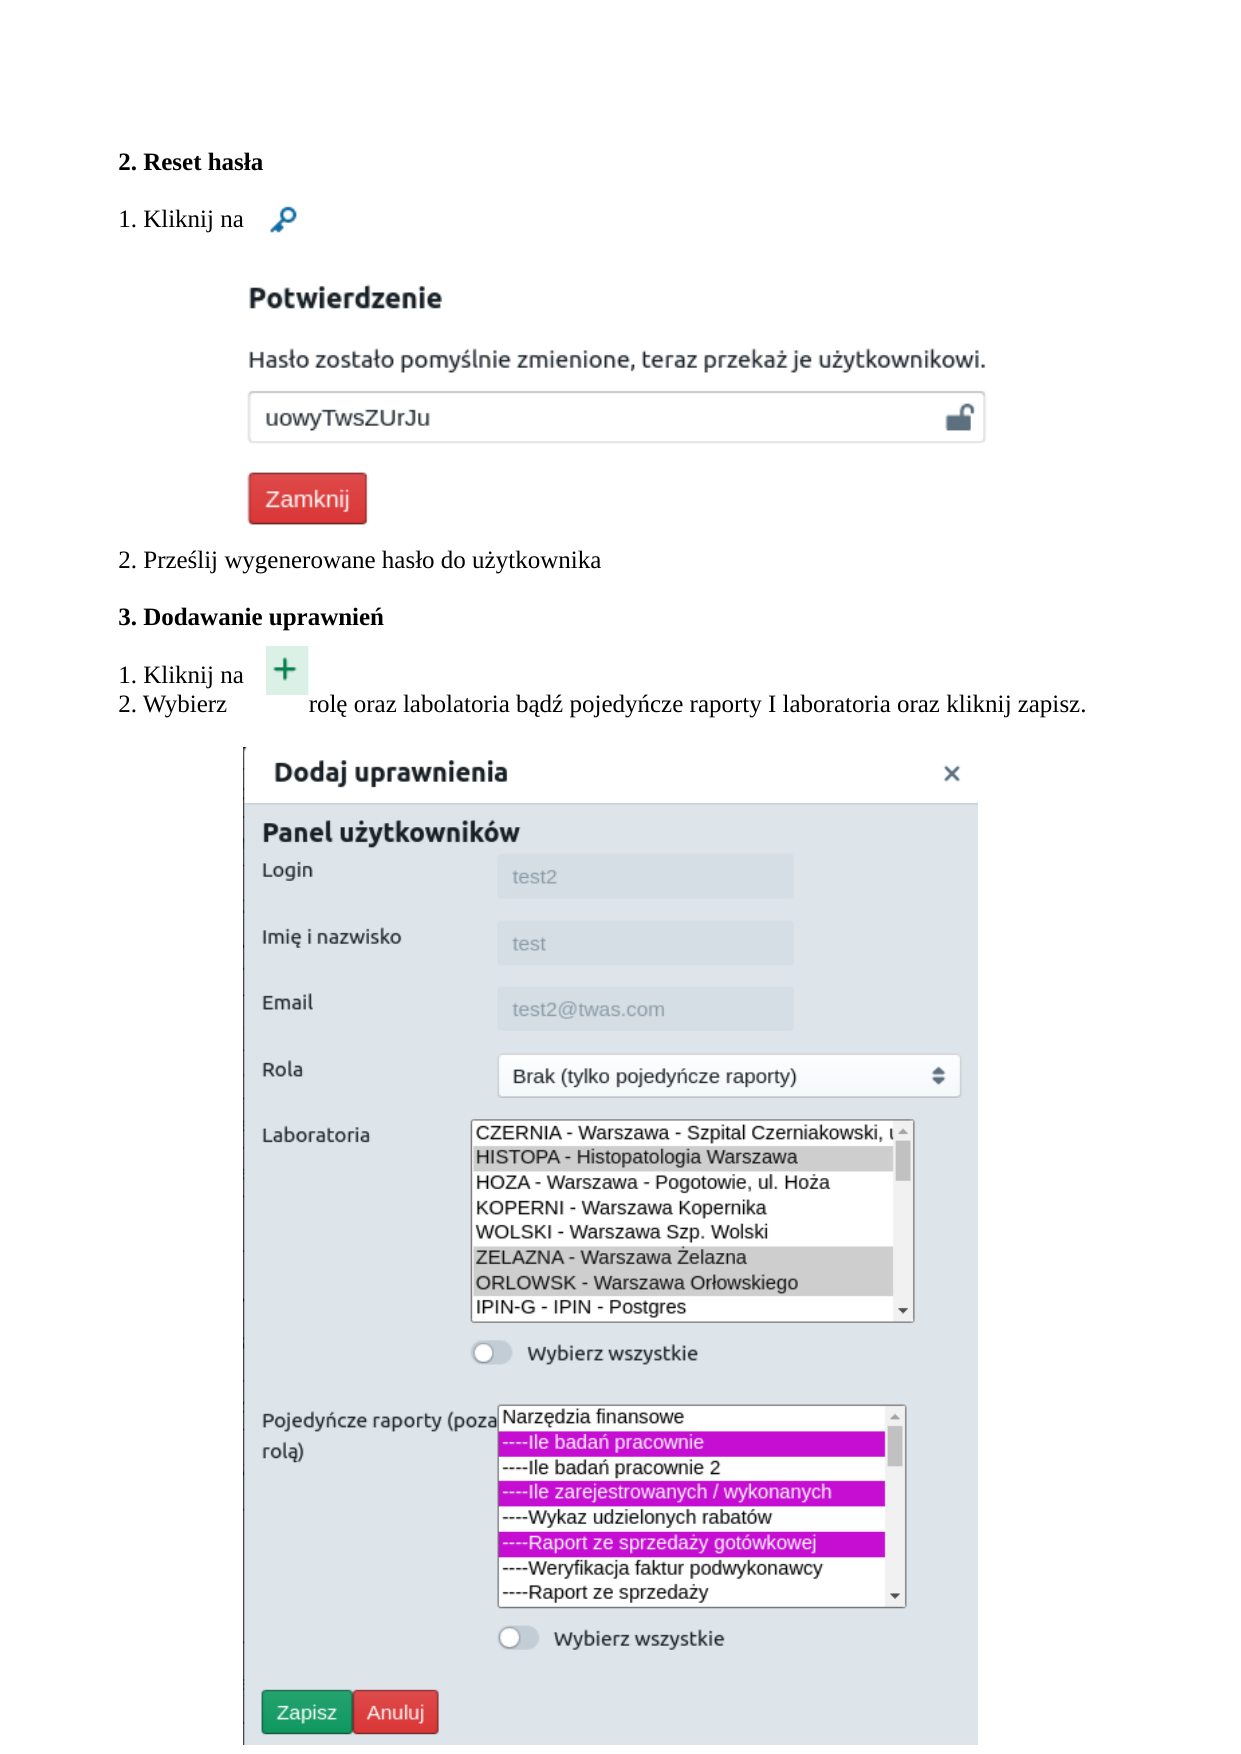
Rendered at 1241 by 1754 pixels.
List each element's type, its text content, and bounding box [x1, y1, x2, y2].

picture [266, 646, 309, 695]
picture [234, 274, 1007, 545]
text 2. Reset hasła [118, 147, 1122, 176]
text 3. Dodawanie uprawnień [118, 602, 1122, 631]
text 2. Wybierz rolę oraz labolatoria bądź pojedyńcze raporty I laboratoria oraz kliknij zapisz. [118, 689, 1122, 717]
text [309, 660, 1122, 689]
text 1. Kliknij na [118, 660, 266, 689]
picture [258, 201, 310, 245]
text [310, 204, 1122, 233]
text 2. Prześlij wygenerowane hasło do użytkownika [118, 262, 1122, 574]
text 1. Kliknij na [118, 204, 258, 233]
picture [243, 747, 978, 1745]
